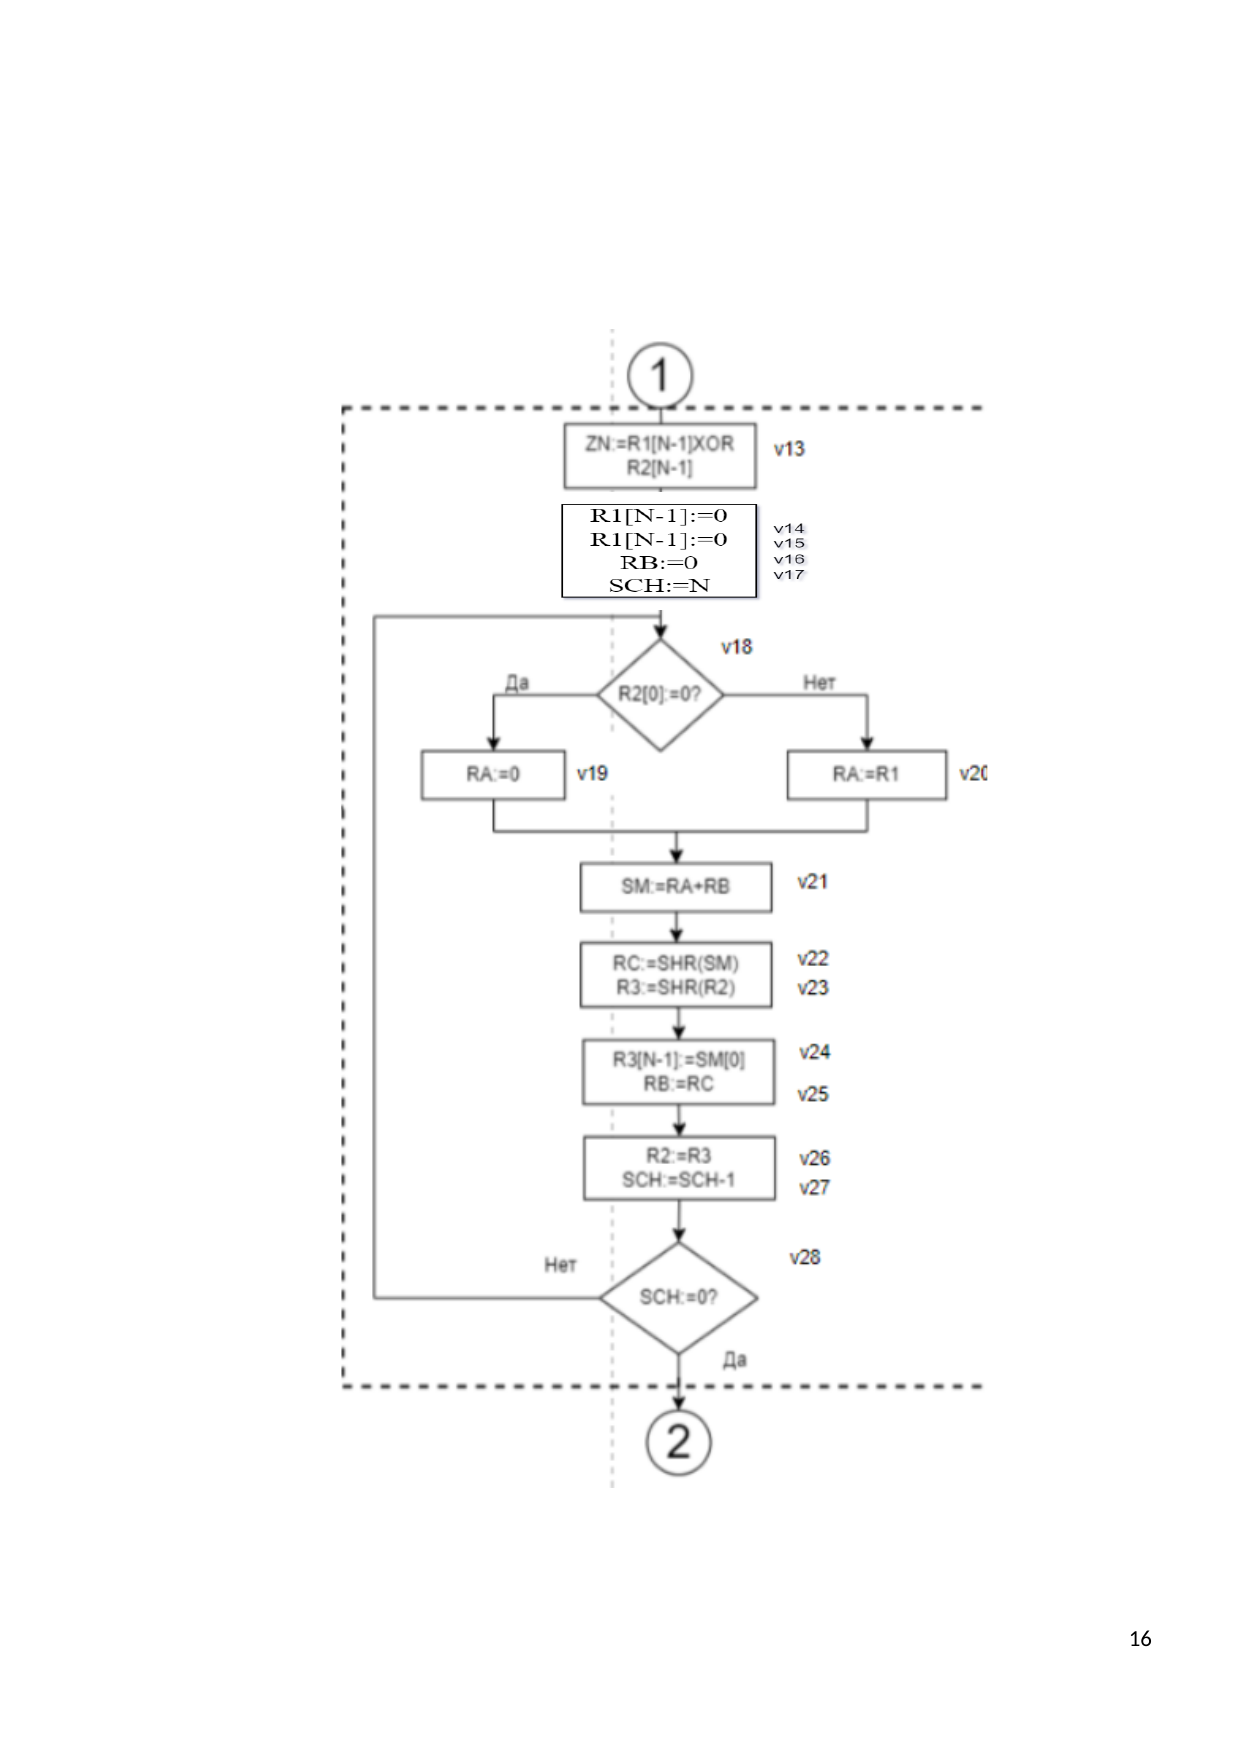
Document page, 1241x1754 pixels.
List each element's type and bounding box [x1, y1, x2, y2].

picture [341, 329, 988, 1488]
